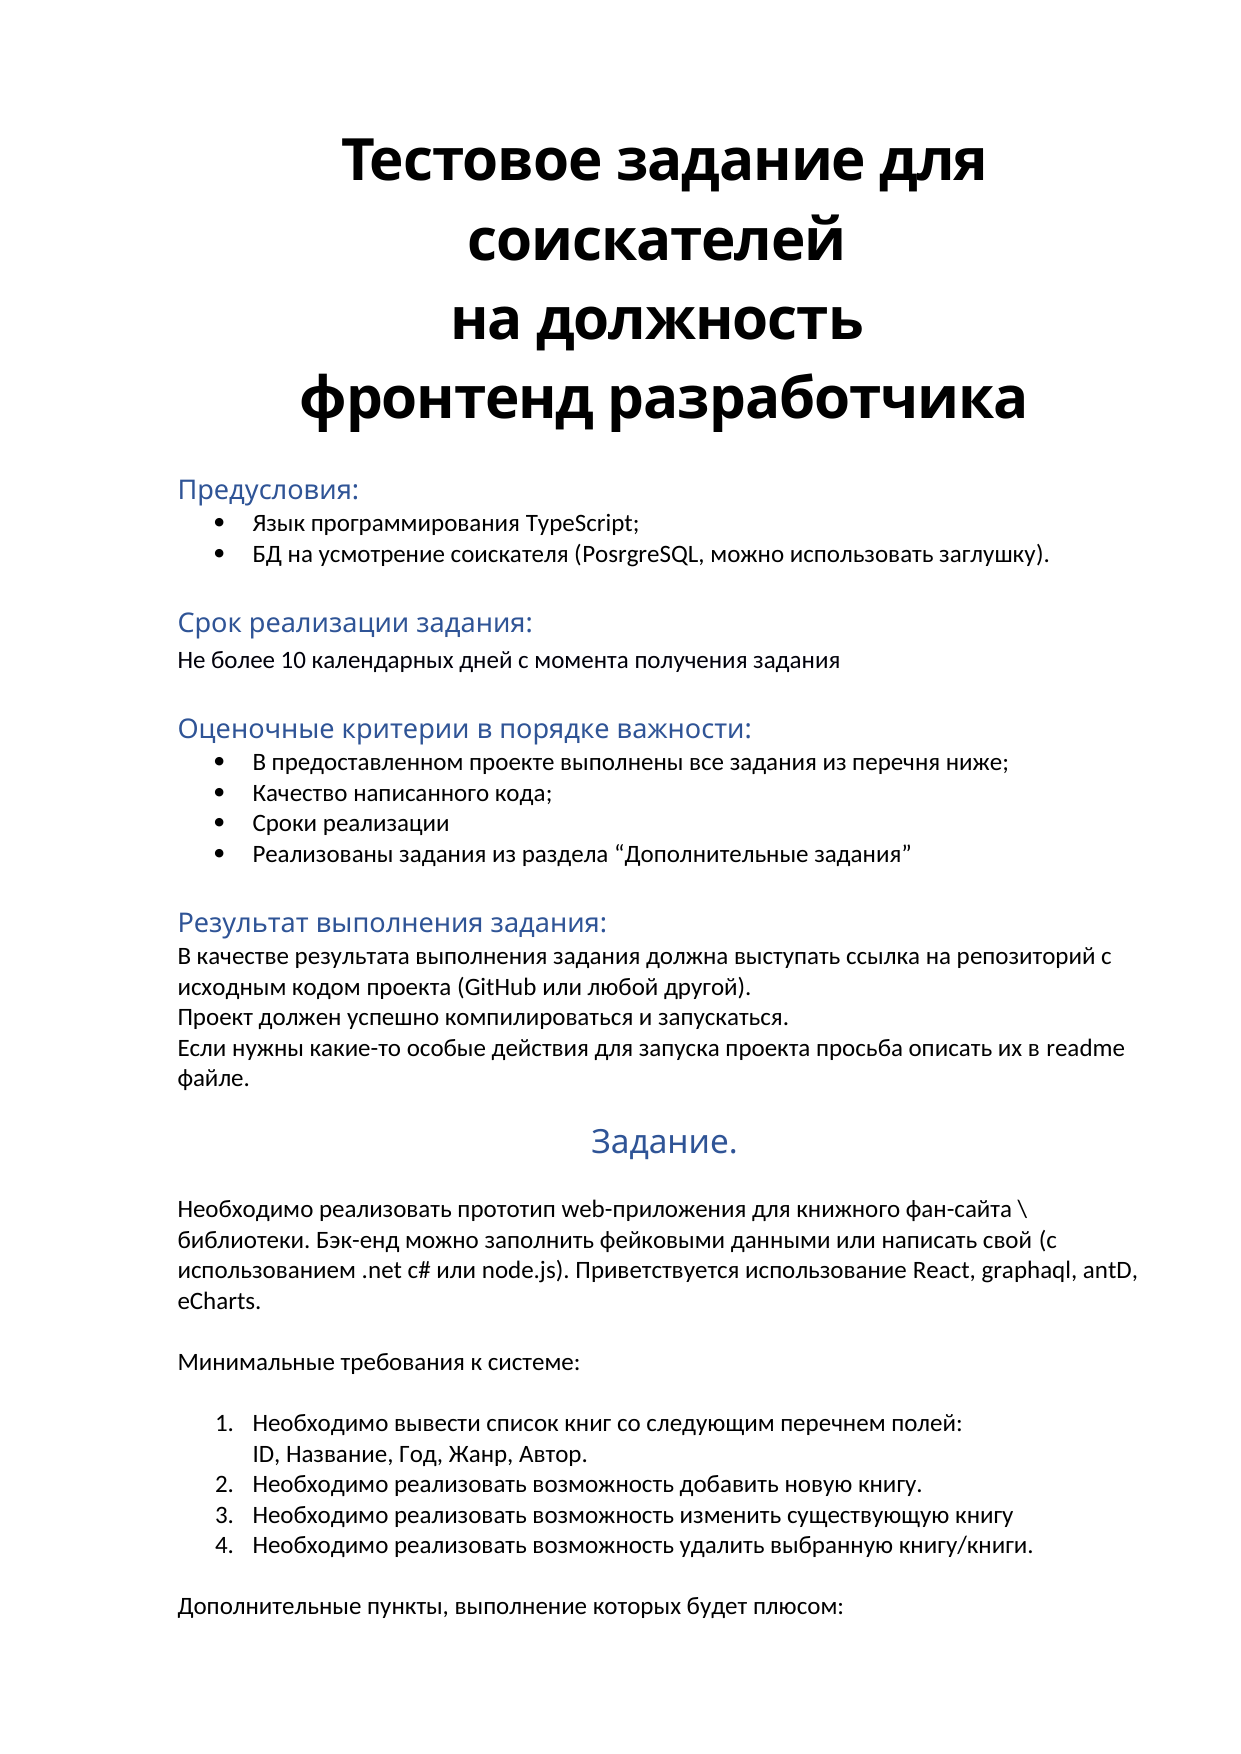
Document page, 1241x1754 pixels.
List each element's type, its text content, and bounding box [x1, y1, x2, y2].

list Необходимо вывести список книг со следующим перечнем полей: [215, 1407, 1152, 1438]
text Проект должен успешно компилироваться и запускаться. [177, 1001, 1152, 1032]
subtitle Задание. [177, 1118, 1152, 1163]
list БД на усмотрение соискателя (PosrgreSQL, можно использовать заглушку). [215, 538, 1152, 569]
text Необходимо реализовать прототип web-приложения для книжного фан-сайта \ библиотеки. Бэк-енд можно заполнить фейковыми данными или написать свой (с использованием .net c# или node.js). Приветствуется использование React, graphaql, antD, eCharts. [177, 1194, 1152, 1316]
subtitle Предусловия: [177, 471, 1152, 508]
list ID, Название, Год, Жанр, Автор. [252, 1438, 1152, 1468]
list Язык программирования TypeScript; [215, 508, 1152, 538]
list Необходимо реализовать возможность добавить новую книгу. [215, 1468, 1152, 1499]
list Реализованы задания из раздела “Дополнительные задания” [215, 838, 1152, 868]
list Необходимо реализовать возможность удалить выбранную книгу/книги. [215, 1529, 1152, 1560]
text Дополнительные пункты, выполнение которых будет плюсом: [177, 1590, 1152, 1621]
title фронтенд разработчика [177, 357, 1152, 436]
subtitle Не более 10 календарных дней с момента получения задания [177, 644, 1152, 675]
text В качестве результата выполнения задания должна выступать ссылка на репозиторий с исходным кодом проекта (GitHub или любой другой). [177, 940, 1152, 1001]
title на должность [177, 277, 1152, 357]
subtitle Результат выполнения задания: [177, 903, 1152, 940]
list Необходимо реализовать возможность изменить существующую книгу [215, 1499, 1152, 1529]
list Сроки реализации [215, 807, 1152, 838]
subtitle Срок реализации задания: [177, 603, 1152, 640]
list В предоставленном проекте выполнены все задания из перечня ниже; [215, 746, 1152, 777]
subtitle Оценочные критерии в порядке важности: [177, 709, 1152, 746]
list Качество написанного кода; [215, 777, 1152, 807]
title Тестовое задание для соискателей [177, 118, 1152, 277]
text Если нужны какие-то особые действия для запуска проекта просьба описать их в readme файле. [177, 1032, 1152, 1093]
text Минимальные требования к системе: [177, 1346, 1152, 1377]
